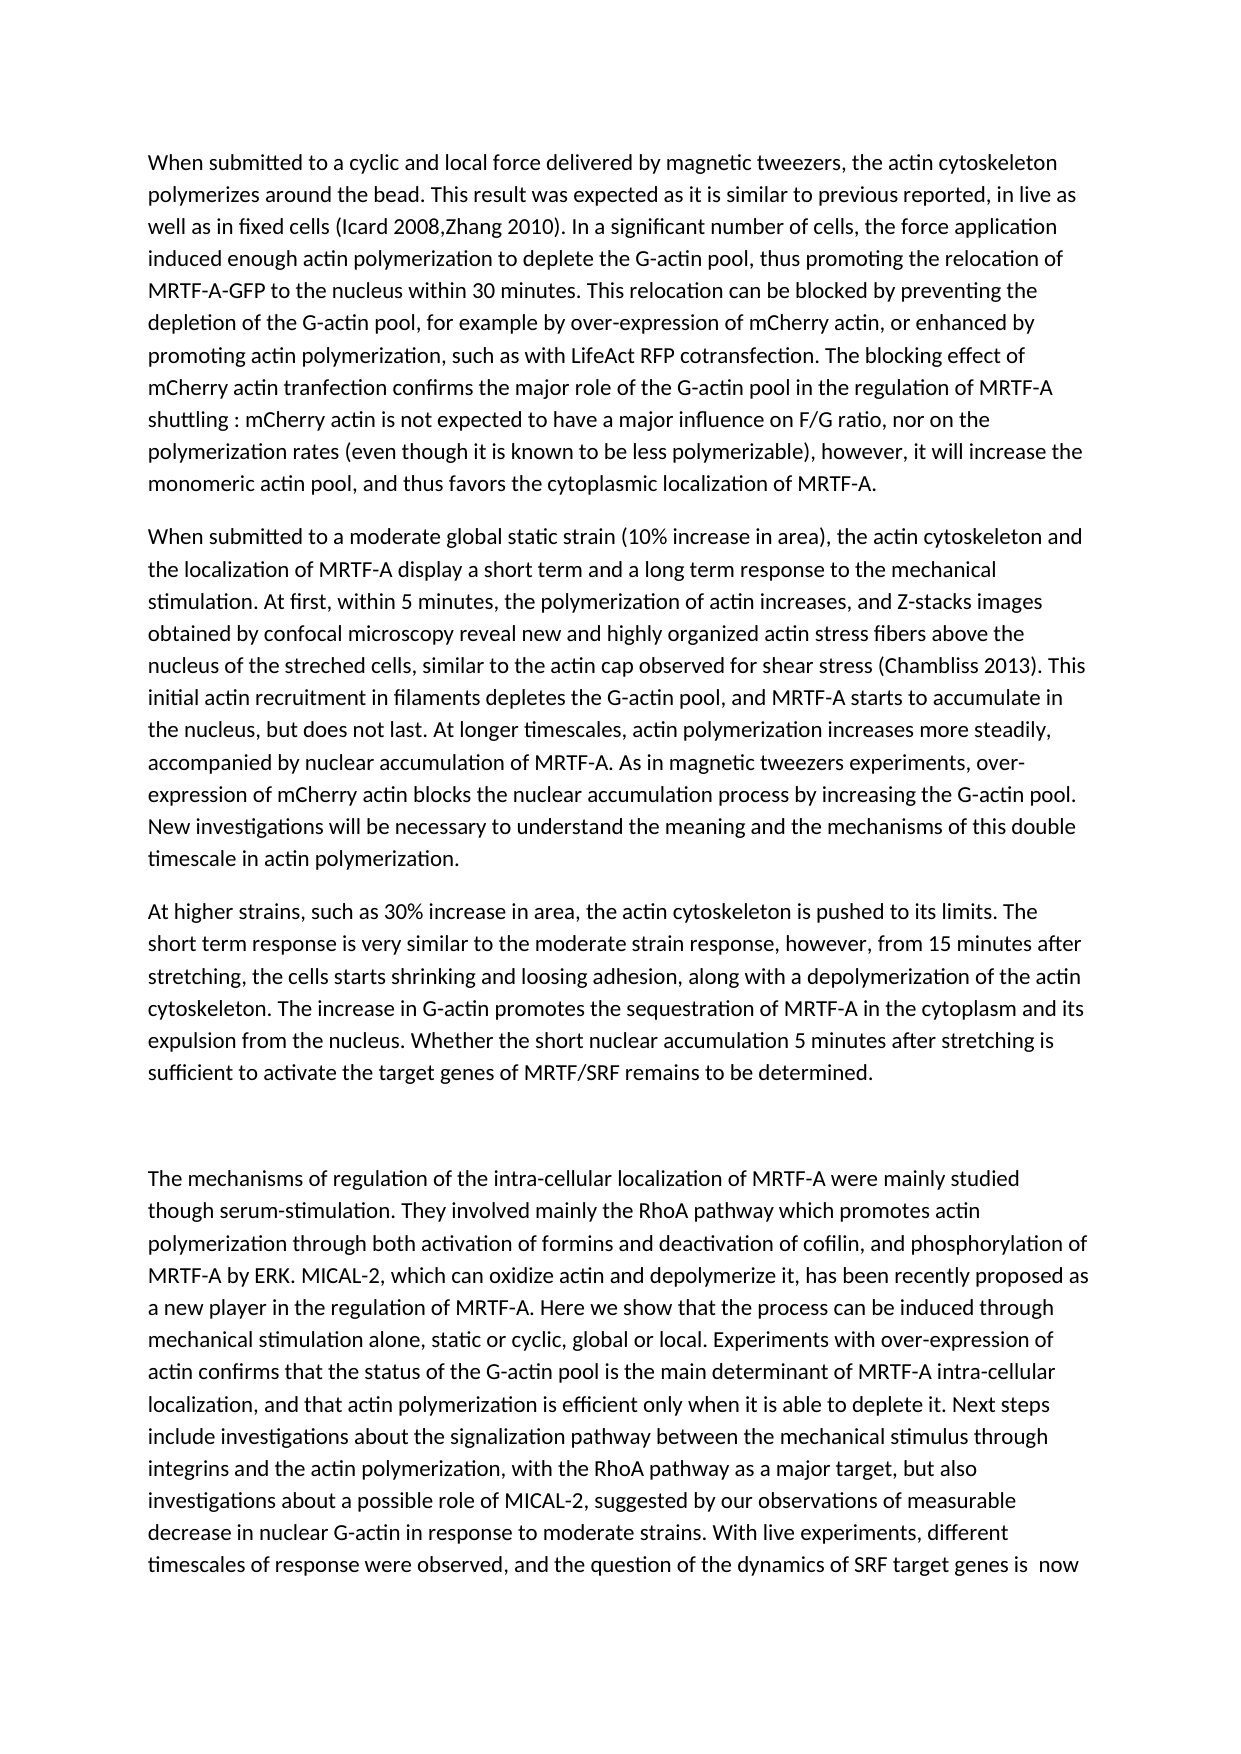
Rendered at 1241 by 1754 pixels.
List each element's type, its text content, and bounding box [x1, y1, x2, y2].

text At higher strains, such as 30% increase in area, the actin cytoskeleton is pushed to its limits. The short term response is very similar to the moderate strain response, however, from 15 minutes after stretching, the cells starts shrinking and loosing adhesion, along with a depolymerization of the actin cytoskeleton. The increase in G-actin promotes the sequestration of MRTF-A in the cytoplasm and its expulsion from the nucleus. Whether the short nuclear accumulation 5 minutes after stretching is sufficient to activate the target genes of MRTF/SRF remains to be determined. [148, 897, 1093, 1086]
text When submitted to a cyclic and local force delivered by magnetic tweezers, the actin cytoskeleton polymerizes around the bead. This result was expected as it is similar to previous reported, in live as well as in fixed cells (Icard 2008,Zhang 2010). In a significant number of cells, the force application induced enough actin polymerization to deplete the G-actin pool, thus promoting the relocation of MRTF-A-GFP to the nucleus within 30 minutes. This relocation can be blocked by preventing the depletion of the G-actin pool, for example by over-expression of mCherry actin, or enhanced by promoting actin polymerization, such as with LifeAct RFP cotransfection. The blocking effect of mCherry actin tranfection confirms the major role of the G-actin pool in the regulation of MRTF-A shuttling : mCherry actin is not expected to have a major influence on F/G ratio, nor on the polymerization rates (even though it is known to be less polymerizable), however, it will increase the monomeric actin pool, and thus favors the cytoplasmic localization of MRTF-A. [148, 148, 1093, 497]
text The mechanisms of regulation of the intra-cellular localization of MRTF-A were mainly studied though serum-stimulation. They involved mainly the RhoA pathway which promotes actin polymerization through both activation of formins and deactivation of cofilin, and phosphorylation of MRTF-A by ERK. MICAL-2, which can oxidize actin and depolymerize it, has been recently proposed as a new player in the regulation of MRTF-A. Here we show that the process can be induced through mechanical stimulation alone, static or cyclic, global or local. Experiments with over-expression of actin confirms that the status of the G-actin pool is the main determinant of MRTF-A intra-cellular localization, and that actin polymerization is efficient only when it is able to deplete it. Next steps include investigations about the signalization pathway between the mechanical stimulus through integrins and the actin polymerization, with the RhoA pathway as a major target, but also investigations about a possible role of MICAL-2, suggested by our observations of measurable decrease in nuclear G-actin in response to moderate strains. With live experiments, different timescales of response were observed, and the question of the dynamics of SRF target genes is now [148, 1164, 1093, 1579]
text When submitted to a moderate global static strain (10% increase in area), the actin cytoskeleton and the localization of MRTF-A display a short term and a long term response to the mechanical stimulation. At first, within 5 minutes, the polymerization of actin increases, and Z-stacks images obtained by confocal microscopy reveal new and highly organized actin stress fibers above the nucleus of the streched cells, similar to the actin cap observed for shear stress (Chambliss 2013). This initial actin recruitment in filaments depletes the G-actin pool, and MRTF-A starts to accumulate in the nucleus, but does not last. At longer timescales, actin polymerization increases more steadily, accompanied by nuclear accumulation of MRTF-A. As in magnetic tweezers experiments, over-expression of mCherry actin blocks the nuclear accumulation process by increasing the G-actin pool. New investigations will be necessary to understand the meaning and the mechanisms of this double timescale in actin polymerization. [148, 522, 1093, 872]
